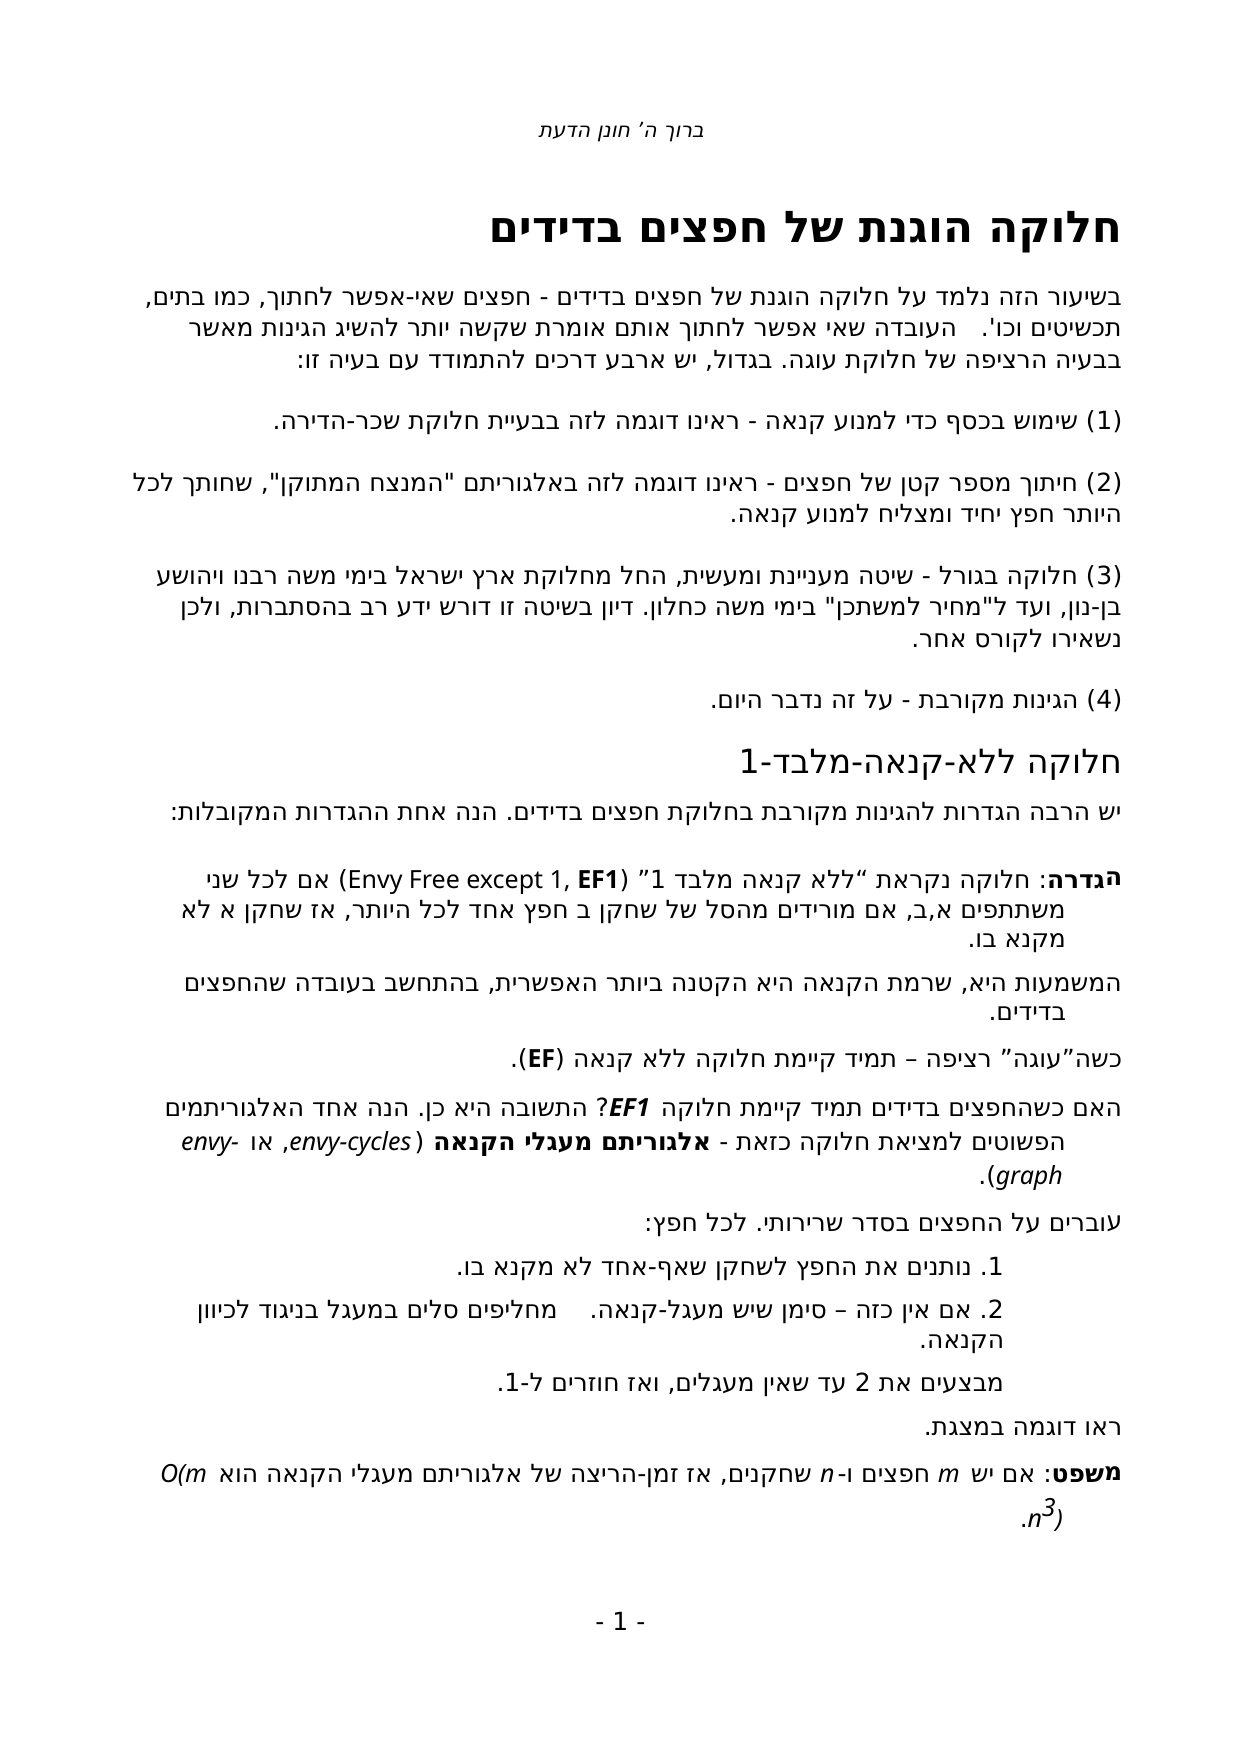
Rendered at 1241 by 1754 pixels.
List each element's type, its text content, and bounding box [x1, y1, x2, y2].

text בשיעור הזה נלמד על חלוקה הוגנת של חפצים בדידים - חפצים שאי-אפשר לחתוך, כמו בתים, תכשיטים וכו'. העובדה שאי אפשר לחתוך אותם אומרת שקשה יותר להשיג הגינות מאשר בבעיה הרציפה של חלוקת עוגה. בגדול, יש ארבע דרכים להתמודד עם בעיה זו: [118, 282, 1122, 377]
text (2) חיתוך מספר קטן של חפצים - ראינו דוגמה לזה באלגוריתם "המנצח המתוקן", שחותך לכל היותר חפץ יחיד ומצליח למנוע קנאה. [118, 468, 1122, 531]
text ראו דוגמה במצגת. [118, 1412, 1122, 1441]
text כשה”עוגה” רציפה – תמיד קיימת חלוקה ללא קנאה (EF). [118, 1041, 1122, 1075]
text (3) חלוקה בגורל - שיטה מעניינת ומעשית, החל מחלוקת ארץ ישראל בימי משה רבנו ויהושע בן-נון, ועד ל"מחיר למשתכן" בימי משה כחלון. דיון בשיטה זו דורש ידע רב בהסתברות, ולכן נשאירו לקורס אחר. [118, 561, 1122, 656]
text משפט: אם יש m חפצים ו-n שחקנים, אז זמן-הריצה של אלגוריתם מעגלי הקנאה הוא O(m n3). [118, 1456, 1122, 1534]
text המשמעות היא, שרמת הקנאה היא הקטנה ביותר האפשרית, בהתחשב בעובדה שהחפצים בדידים. [118, 968, 1122, 1026]
text 1. נותנים את החפץ לשחקן שאף-אחד לא מקנא בו. [118, 1252, 1004, 1281]
text (1) שימוש בכסף כדי למנוע קנאה - ראינו דוגמה לזה בבעיית חלוקת שכר-הדירה. [118, 407, 1122, 438]
text יש הרבה הגדרות להגינות מקורבת בחלוקת חפצים בדידים. הנה אחת ההגדרות המקובלות: [118, 797, 1122, 826]
subtitle חלוקה ללא-קנאה-מלבד-1 [118, 742, 1122, 785]
text האם כשהחפצים בדידים תמיד קיימת חלוקה EF1? התשובה היא כן. הנה אחד האלגוריתמים הפשוטים למציאת חלוקה כזאת - אלגוריתם מעגלי הקנאה (envy-cycles, או envy-graph). [118, 1089, 1122, 1192]
text עוברים על החפצים בסדר שרירותי. לכל חפץ: [118, 1206, 1122, 1238]
subtitle חלוקה הוגנת של חפצים בדידים [118, 201, 1122, 252]
text הגדרה: חלוקה נקראת “ללא קנאה מלבד 1” (Envy Free except 1, EF1) אם לכל שני משתתפים א,ב, אם מורידים מהסל של שחקן ב חפץ אחד לכל היותר, אז שחקן א לא מקנא בו. [118, 861, 1122, 954]
text מבצעים את 2 עד שאין מעגלים, ואז חוזרים ל-1. [118, 1368, 1004, 1398]
text (4) הגינות מקורבת - על זה נדבר היום. [118, 686, 1122, 717]
text 2. אם אין כזה – סימן שיש מעגל-קנאה. מחליפים סלים במעגל בניגוד לכיוון הקנאה. [118, 1296, 1004, 1354]
